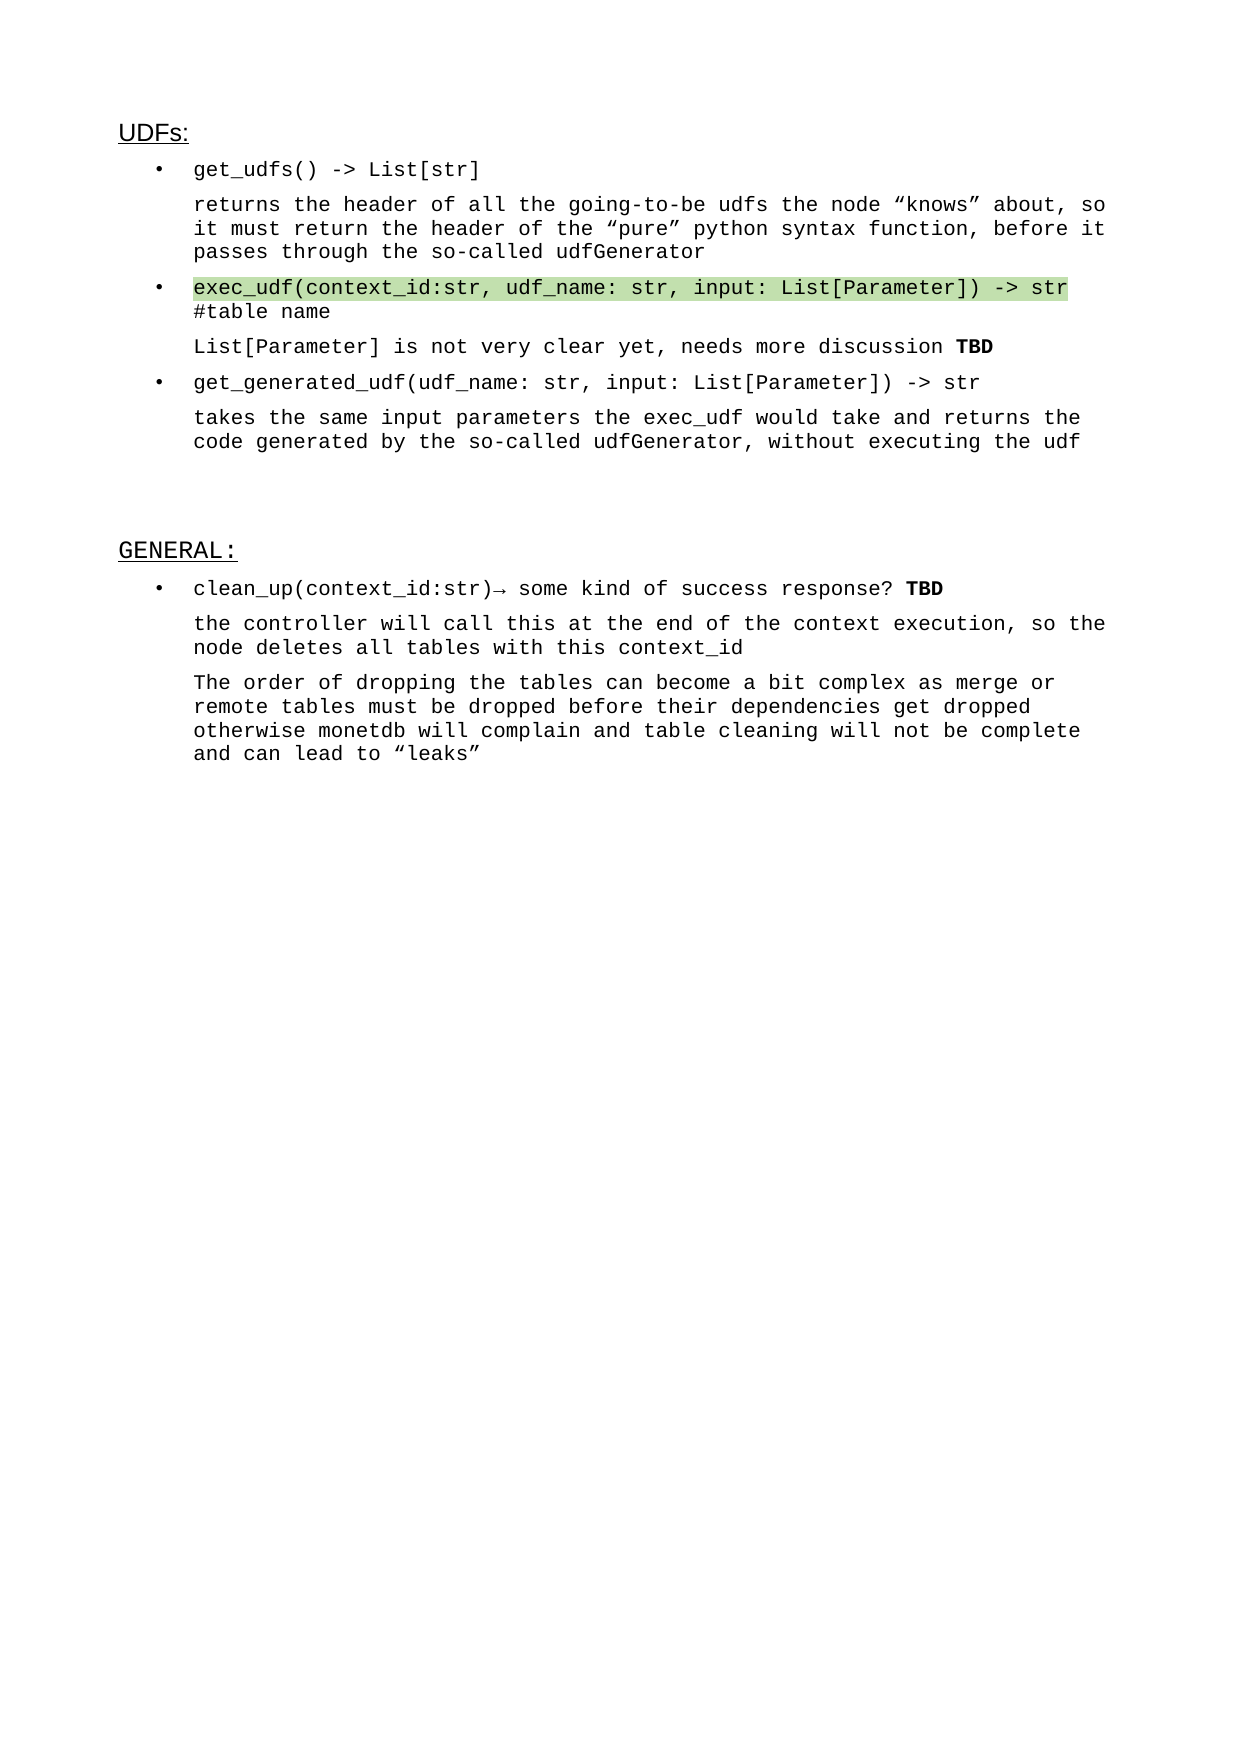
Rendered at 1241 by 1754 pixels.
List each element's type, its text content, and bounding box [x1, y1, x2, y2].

list The order of dropping the tables can become a bit complex as merge or remote tables must be dropped before their dependencies get dropped otherwise monetdb will complain and table cleaning will not be complete and can lead to “leaks” [156, 672, 1122, 767]
text UDFs: [118, 118, 1122, 147]
list get_udfs() -> List[str] [156, 159, 1122, 182]
list exec_udf(context_id:str, udf_name: str, input: List[Parameter]) -> str #table name [156, 277, 1122, 324]
list clean_up(context_id:str)→ some kind of success response? TBD [156, 578, 1122, 601]
list get_generated_udf(udf_name: str, input: List[Parameter]) -> str [156, 372, 1122, 395]
list the controller will call this at the end of the context execution, so the node deletes all tables with this context_id [156, 613, 1122, 661]
list List[Parameter] is not very clear yet, needs more discussion TBD [156, 336, 1122, 360]
list takes the same input parameters the exec_udf would take and returns the code generated by the so-called udfGenerator, without executing the udf [156, 407, 1122, 454]
list returns the header of all the going-to-be udfs the node “knows” about, so it must return the header of the “pure” python syntax function, before it passes through the so-called udfGenerator [156, 194, 1122, 265]
text GENERAL: [118, 537, 1122, 566]
